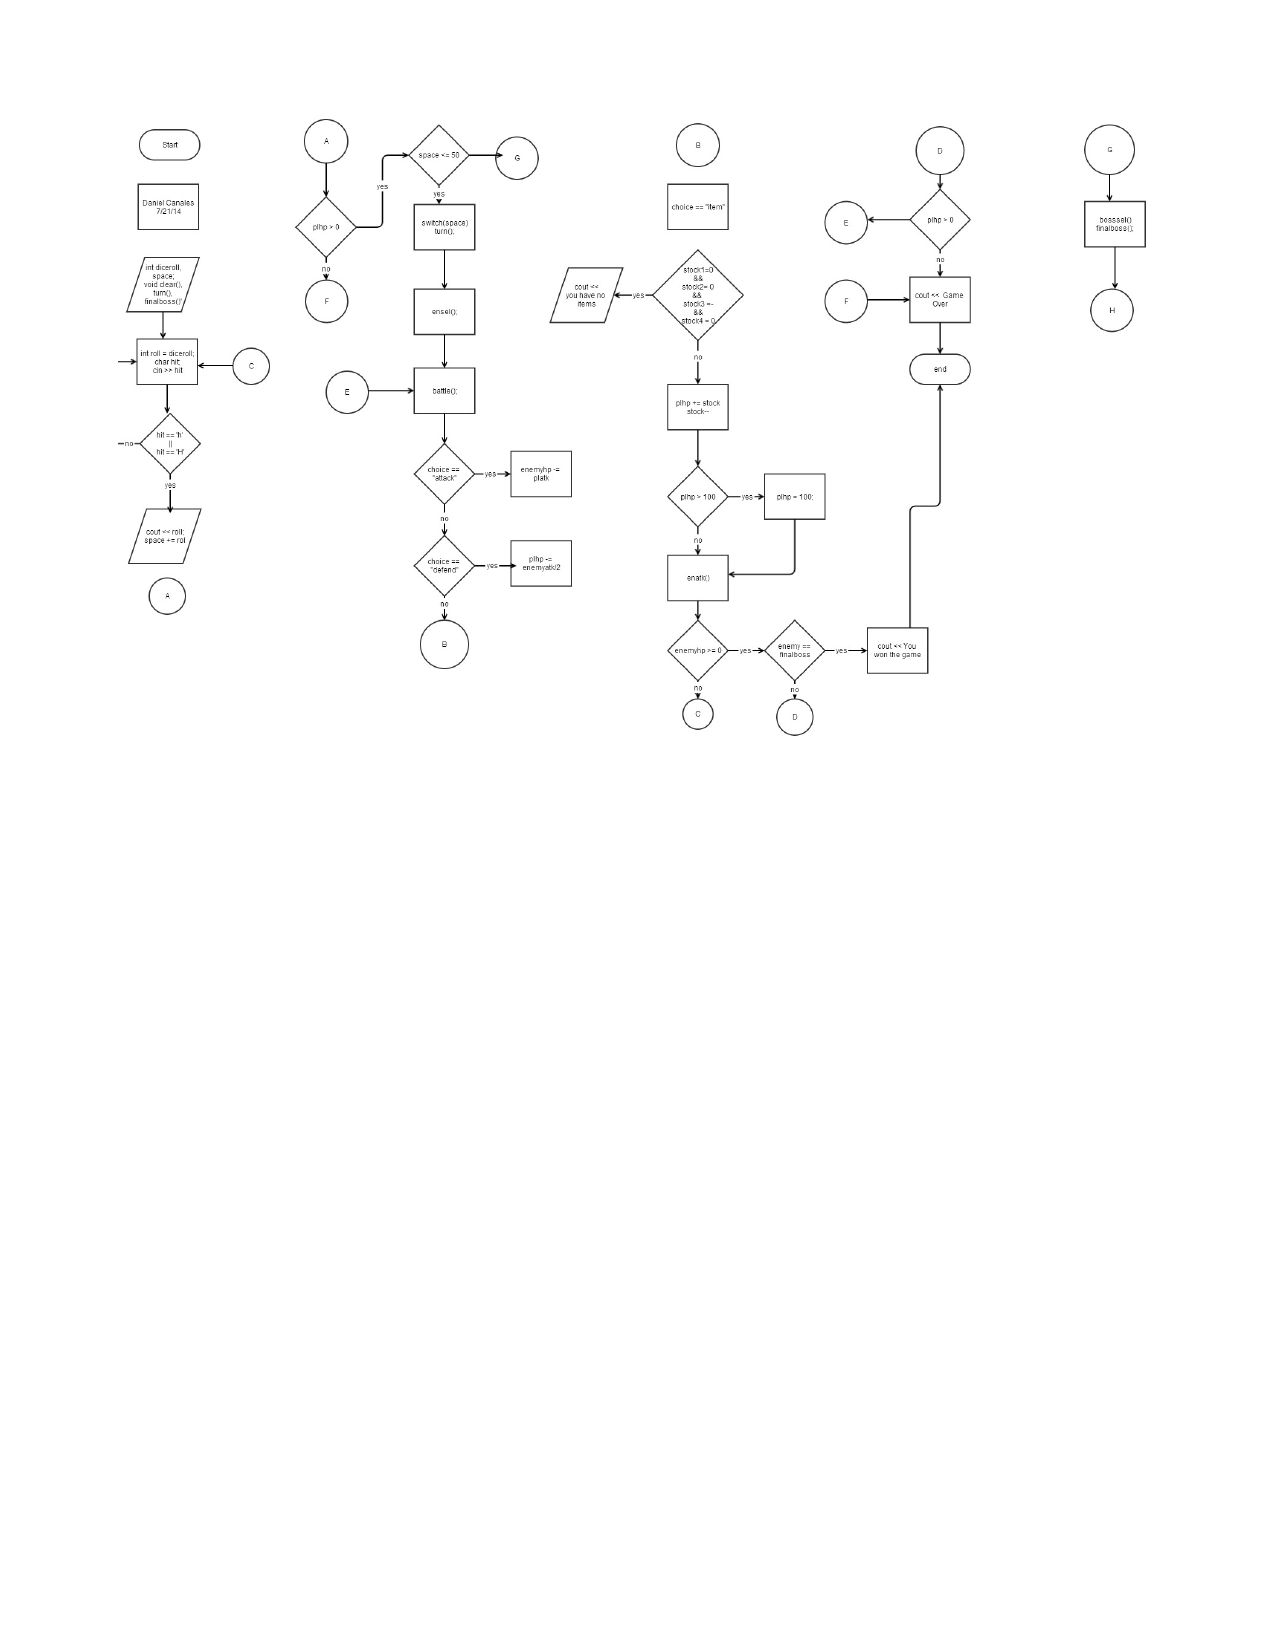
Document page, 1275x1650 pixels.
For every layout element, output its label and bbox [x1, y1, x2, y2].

picture [118, 118, 1157, 747]
